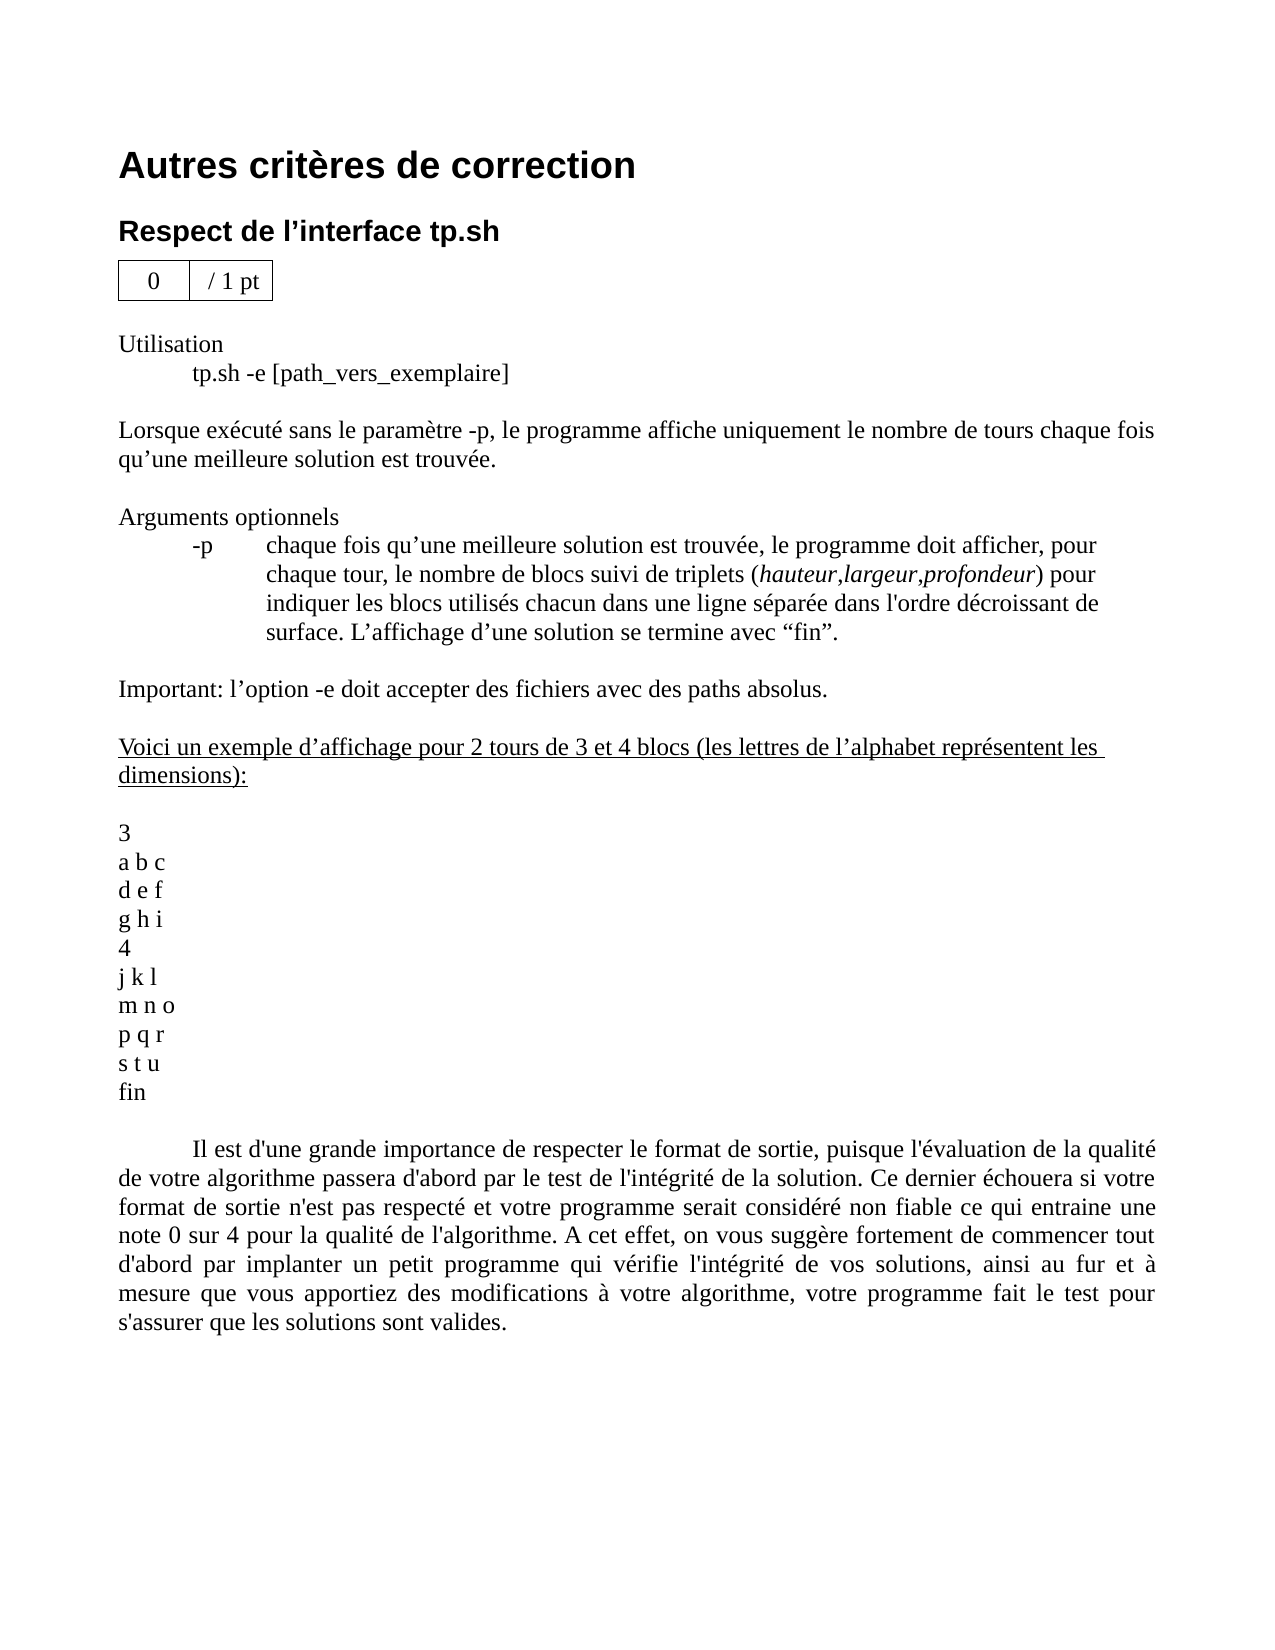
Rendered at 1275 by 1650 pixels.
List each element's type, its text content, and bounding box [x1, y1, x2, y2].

text Lorsque exécuté sans le paramètre -p, le programme affiche uniquement le nombre de tours chaque fois qu’une meilleure solution est trouvée. [118, 416, 1157, 473]
text 3 [118, 818, 1157, 847]
subtitle Autres critères de correction [118, 143, 1157, 187]
text Voici un exemple d’affichage pour 2 tours de 3 et 4 blocs (les lettres de l’alphabet représentent les dimensions): [118, 732, 1157, 789]
text s t u [118, 1048, 1157, 1077]
text m n o [118, 991, 1157, 1019]
text Arguments optionnels [118, 502, 1157, 531]
text Utilisation [118, 329, 1157, 358]
text -p chaque fois qu’une meilleure solution est trouvée, le programme doit afficher, pour chaque tour, le nombre de blocs suivi de triplets (hauteur,largeur,profondeur) pour indiquer les blocs utilisés chacun dans une ligne séparée dans l'ordre décroissant de surface. L’affichage d’une solution se termine avec “fin”. [118, 531, 1157, 646]
subtitle Respect de l’interface tp.sh [118, 214, 1157, 248]
text j k l [118, 962, 1157, 991]
text Important: l’option -e doit accepter des fichiers avec des paths absolus. [118, 674, 1157, 703]
text tp.sh -e [path_vers_exemplaire] [118, 358, 1157, 387]
table_header 0 [119, 261, 189, 300]
text p q r [118, 1019, 1157, 1048]
text Il est d'une grande importance de respecter le format de sortie, puisque l'évaluation de la qualité de votre algorithme passera d'abord par le test de l'intégrité de la solution. Ce dernier échouera si votre format de sortie n'est pas respecté et votre programme serait considéré non fiable ce qui entraine une note 0 sur 4 pour la qualité de l'algorithme. A cet effet, on vous suggère fortement de commencer tout d'abord par implanter un petit programme qui vérifie l'intégrité de vos solutions, ainsi au fur et à mesure que vous apportiez des modifications à votre algorithme, votre programme fait le test pour s'assurer que les solutions sont valides. [118, 1134, 1157, 1336]
text 4 [118, 933, 1157, 962]
text g h i [118, 904, 1157, 933]
text d e f [118, 876, 1157, 904]
text fin [118, 1077, 1157, 1106]
table_header / 1 pt [190, 261, 272, 300]
text a b c [118, 847, 1157, 876]
